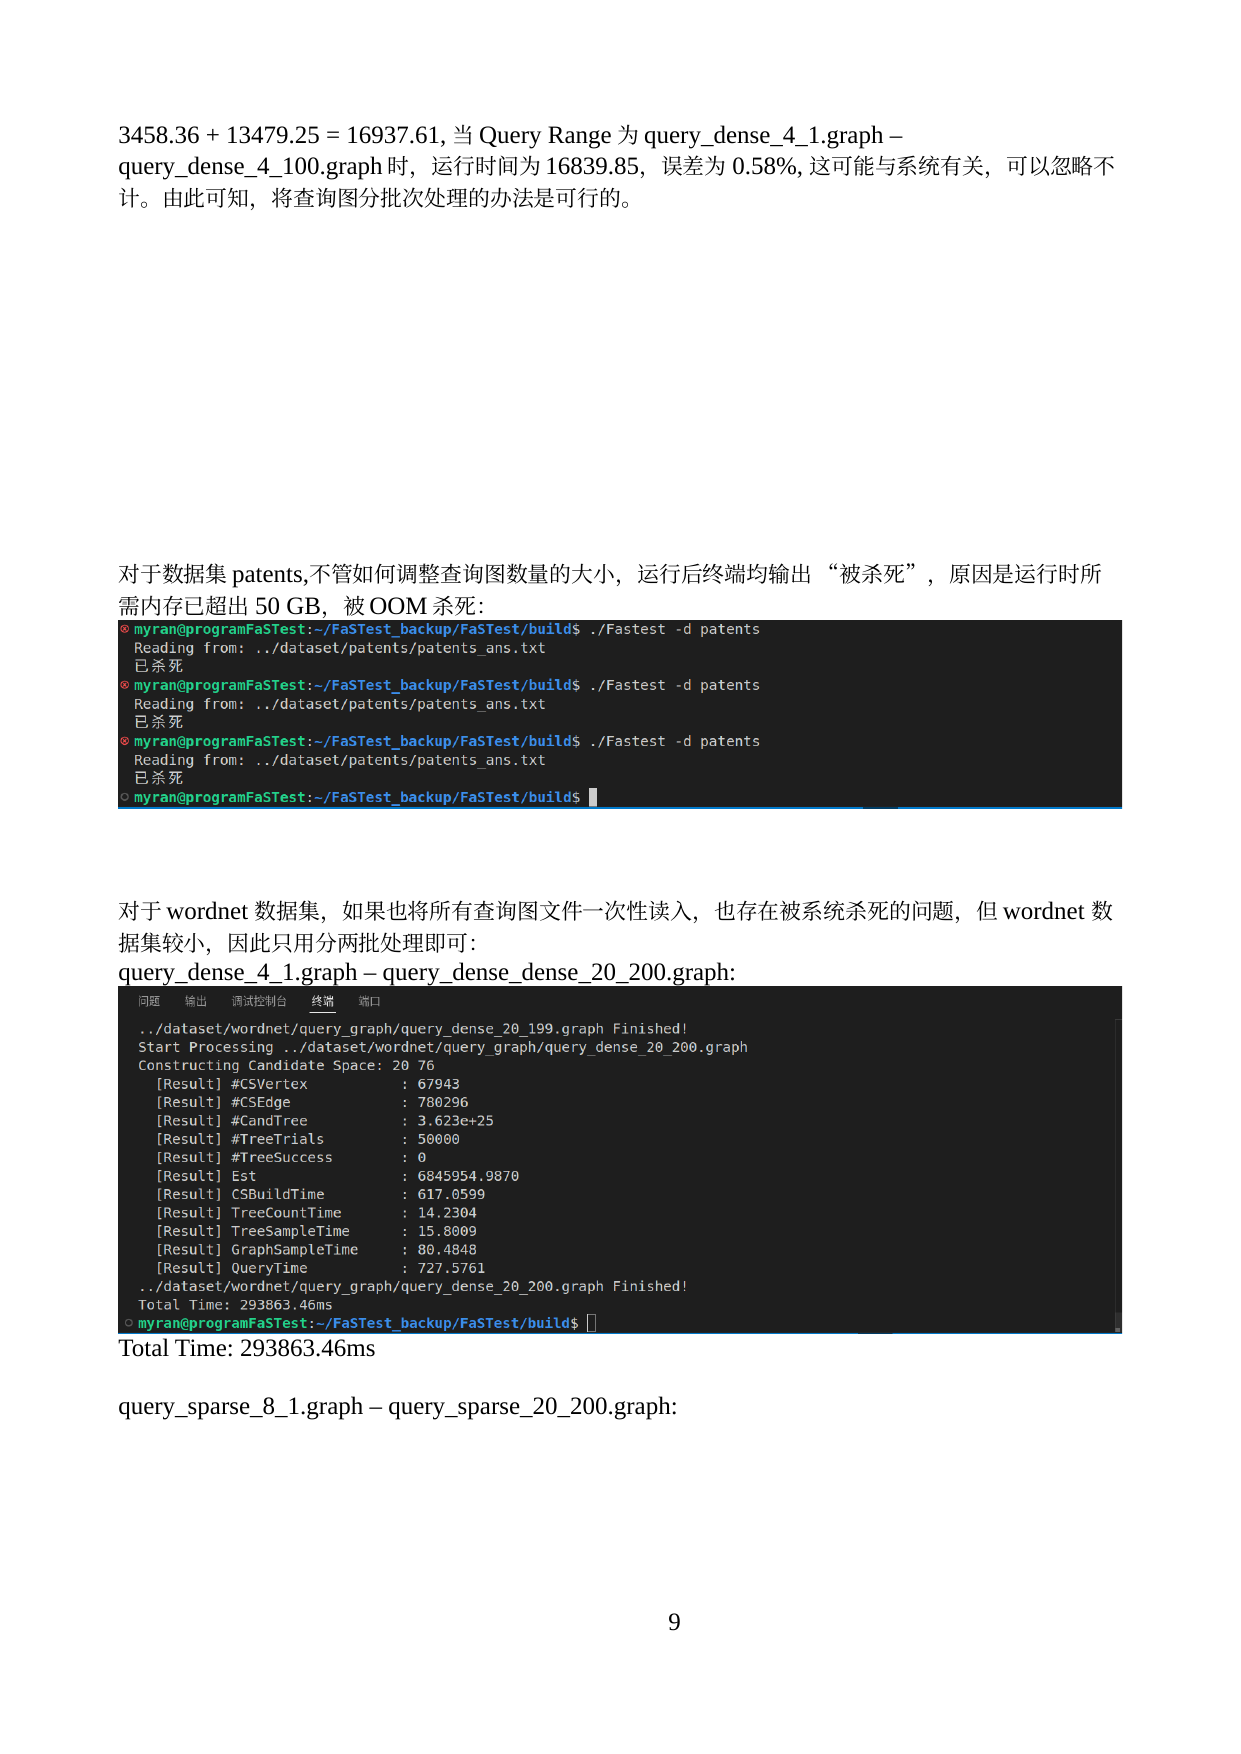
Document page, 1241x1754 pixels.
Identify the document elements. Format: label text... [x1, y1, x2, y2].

text query_dense_4_1.graph – query_dense_dense_20_200.graph: [118, 957, 1122, 986]
text 对于wordnet 数据集，如果也将所有查询图文件一次性读入，也存在被系统杀死的问题，但wordnet 数据集较小，因此只用分两批处理即可： [118, 894, 1122, 957]
text 对于数据集patents,不管如何调整查询图数量的大小，运行后终端均输出 “被杀死”，原因是运行时所需内存已超出 50 GB，被OOM杀死： [118, 557, 1122, 620]
text query_sparse_8_1.graph – query_sparse_20_200.graph: [118, 1391, 1122, 1420]
text 3458.36 + 13479.25 = 16937.61, 当Query Range 为query_dense_4_1.graph – query_dense_4_100.graph时，运行时间为16839.85，误差为 0.58%, 这可能与系统有关，可以忽略不计。由此可知，将查询图分批次处理的办法是可行的。 [118, 118, 1122, 212]
text Total Time: 293863.46ms [118, 1334, 1122, 1362]
picture [118, 620, 1123, 809]
picture [118, 986, 1123, 1334]
